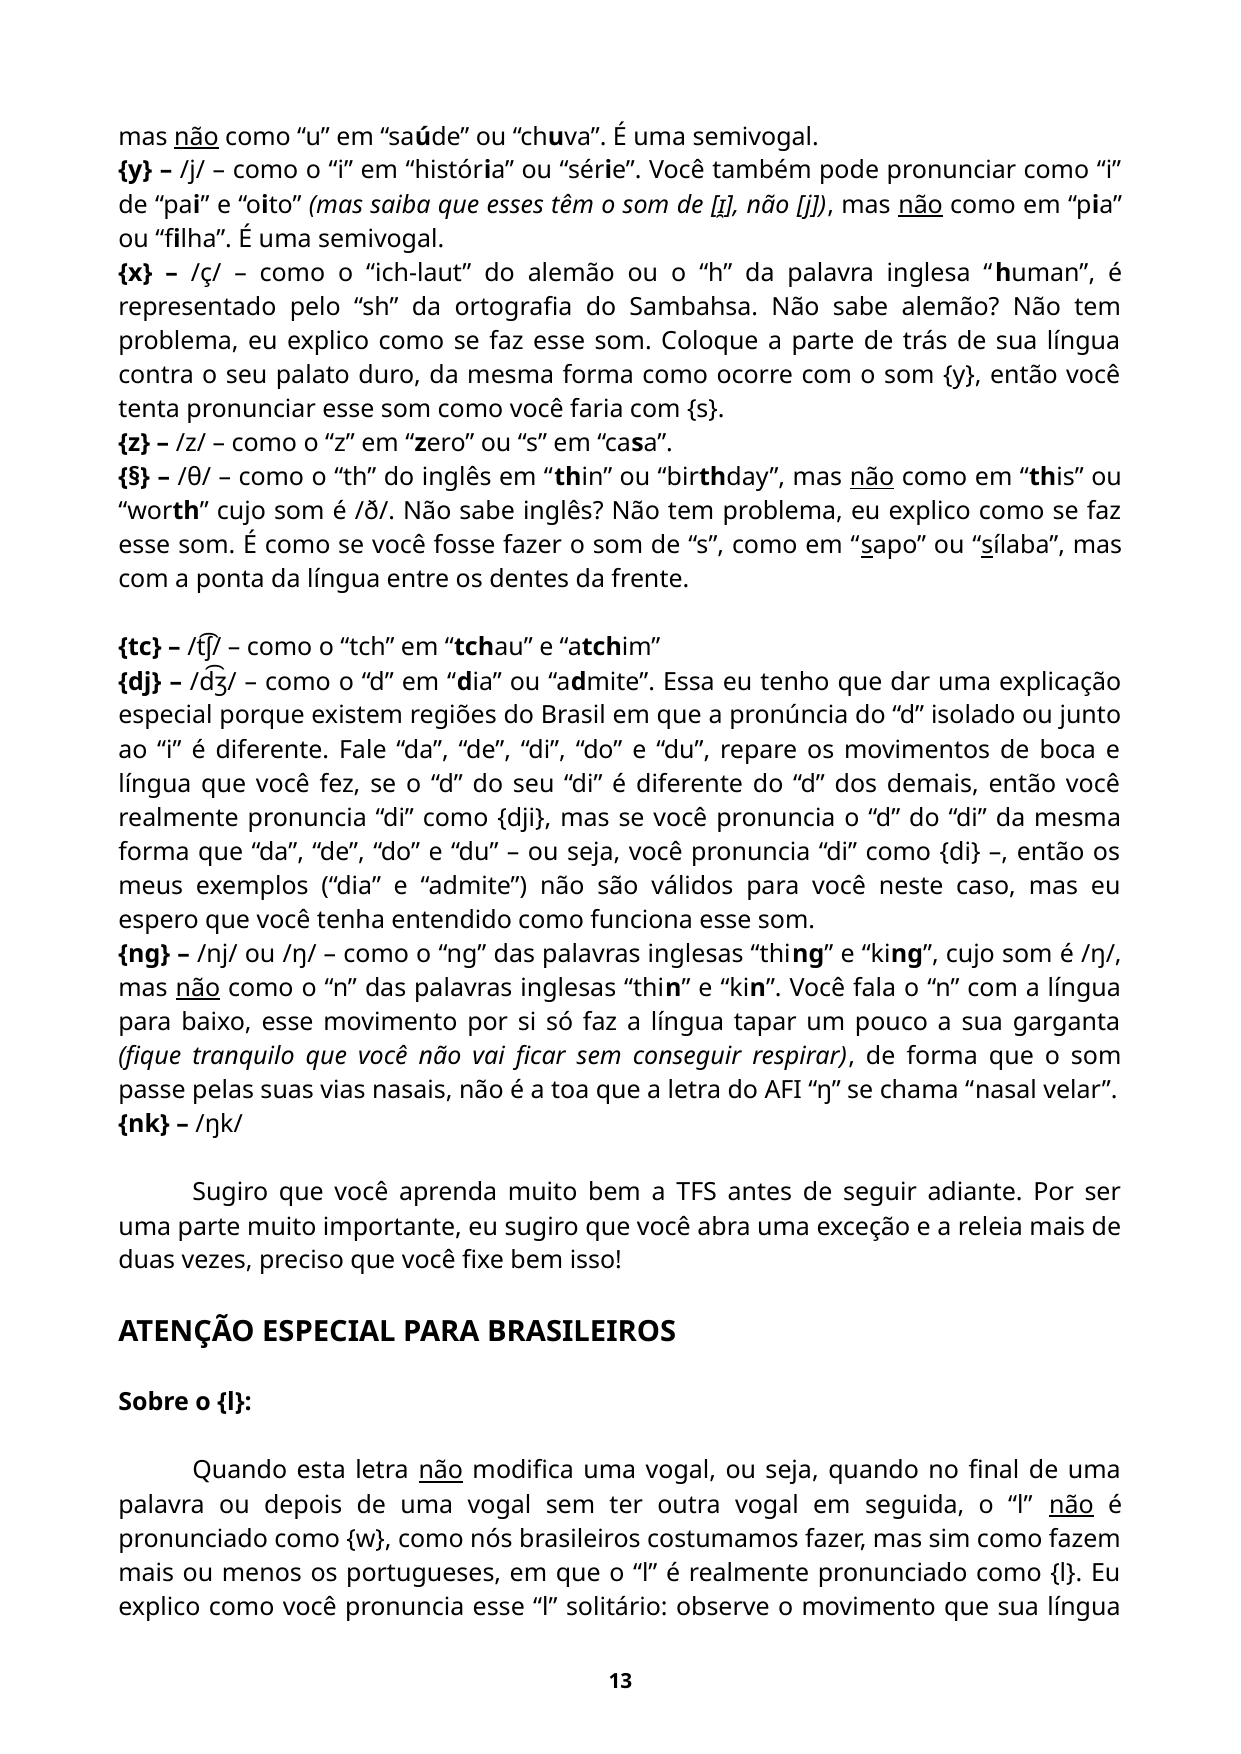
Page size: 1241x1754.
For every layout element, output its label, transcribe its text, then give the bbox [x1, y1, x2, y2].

text {y} – /j/ – como o “i” em “história” ou “série”. Você também pode pronunciar como “i” de “pai” e “oito” (mas saiba que esses têm o som de [ɪ̯], não [j]), mas não como em “pia” ou “filha”. É uma semivogal. [118, 152, 1122, 254]
subtitle ATENÇÃO ESPECIAL PARA BRASILEIROS [118, 1310, 1122, 1350]
text {nk} – /ŋk/ [118, 1106, 1122, 1140]
text {ng} – /nj/ ou /ŋ/ – como o “ng” das palavras inglesas “thing” e “king”, cujo som é /ŋ/, mas não como o “n” das palavras inglesas “thin” e “kin”. Você fala o “n” com a língua para baixo, esse movimento por si só faz a língua tapar um pouco a sua garganta (fique tranquilo que você não vai ficar sem conseguir respirar), de forma que o som passe pelas suas vias nasais, não é a toa que a letra do AFI “ŋ” se chama “nasal velar”. [118, 936, 1122, 1106]
text {tc} – /t͡ʃ/ – como o “tch” em “tchau” e “atchim” [118, 629, 1122, 663]
text mas não como “u” em “saúde” ou “chuva”. É uma semivogal. [118, 118, 1122, 152]
text Quando esta letra não modifica uma vogal, ou seja, quando no final de uma palavra ou depois de uma vogal sem ter outra vogal em seguida, o “l” não é pronunciado como {w}, como nós brasileiros costumamos fazer, mas sim como fazem mais ou menos os portugueses, em que o “l” é realmente pronunciado como {l}. Eu explico como você pronuncia esse “l” solitário: observe o movimento que sua língua [118, 1452, 1122, 1622]
text {§} – /θ/ – como o “th” do inglês em “thin” ou “birthday”, mas não como em “this” ou “worth” cujo som é /ð/. Não sabe inglês? Não tem problema, eu explico como se faz esse som. É como se você fosse fazer o som de “s”, como em “sapo” ou “sílaba”, mas com a ponta da língua entre os dentes da frente. [118, 459, 1122, 595]
text Sobre o {l}: [118, 1384, 1122, 1418]
text Sugiro que você aprenda muito bem a TFS antes de seguir adiante. Por ser uma parte muito importante, eu sugiro que você abra uma exceção e a releia mais de duas vezes, preciso que você fixe bem isso! [118, 1174, 1122, 1276]
text {dj} – /d͡ʒ/ – como o “d” em “dia” ou “admite”. Essa eu tenho que dar uma explicação especial porque existem regiões do Brasil em que a pronúncia do “d” isolado ou junto ao “i” é diferente. Fale “da”, “de”, “di”, “do” e “du”, repare os movimentos de boca e língua que você fez, se o “d” do seu “di” é diferente do “d” dos demais, então você realmente pronuncia “di” como {dji}, mas se você pronuncia o “d” do “di” da mesma forma que “da”, “de”, “do” e “du” – ou seja, você pronuncia “di” como {di} –, então os meus exemplos (“dia” e “admite”) não são válidos para você neste caso, mas eu espero que você tenha entendido como funciona esse som. [118, 663, 1122, 936]
text {x} – /ç/ – como o “ich-laut” do alemão ou o “h” da palavra inglesa “human”, é representado pelo “sh” da ortografia do Sambahsa. Não sabe alemão? Não tem problema, eu explico como se faz esse som. Coloque a parte de trás de sua língua contra o seu palato duro, da mesma forma como ocorre com o som {y}, então você tenta pronunciar esse som como você faria com {s}. [118, 254, 1122, 425]
text {z} – /z/ – como o “z” em “zero” ou “s” em “casa”. [118, 425, 1122, 459]
